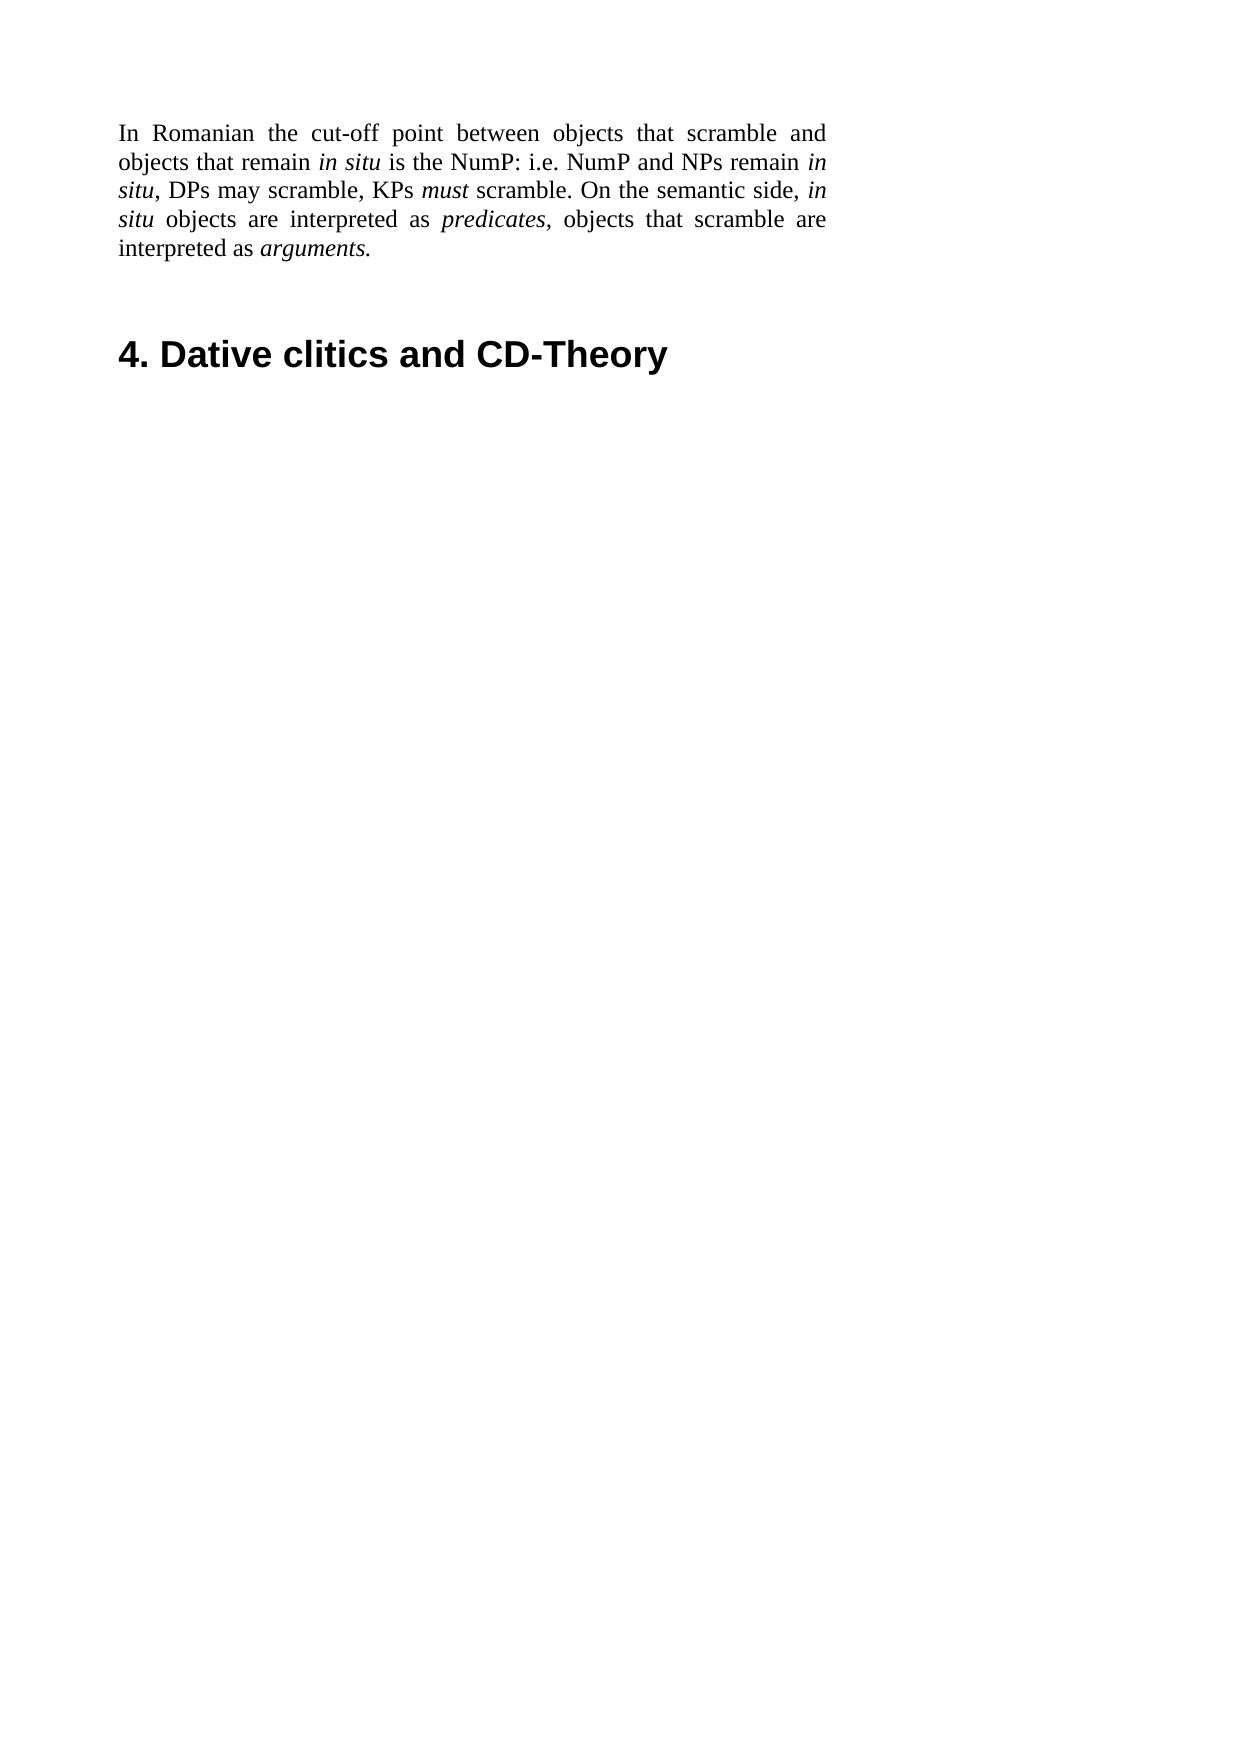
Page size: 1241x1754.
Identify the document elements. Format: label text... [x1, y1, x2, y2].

text In Romanian the cut-off point between objects that scramble and objects that remain in situ is the NumP: i.e. NumP and NPs remain in situ, DPs may scramble, KPs must scramble. On the semantic side, in situ objects are interpreted as predicates, objects that scramble are interpreted as arguments. [118, 118, 827, 262]
list 4. Dative clitics and CD-Theory [118, 332, 827, 375]
